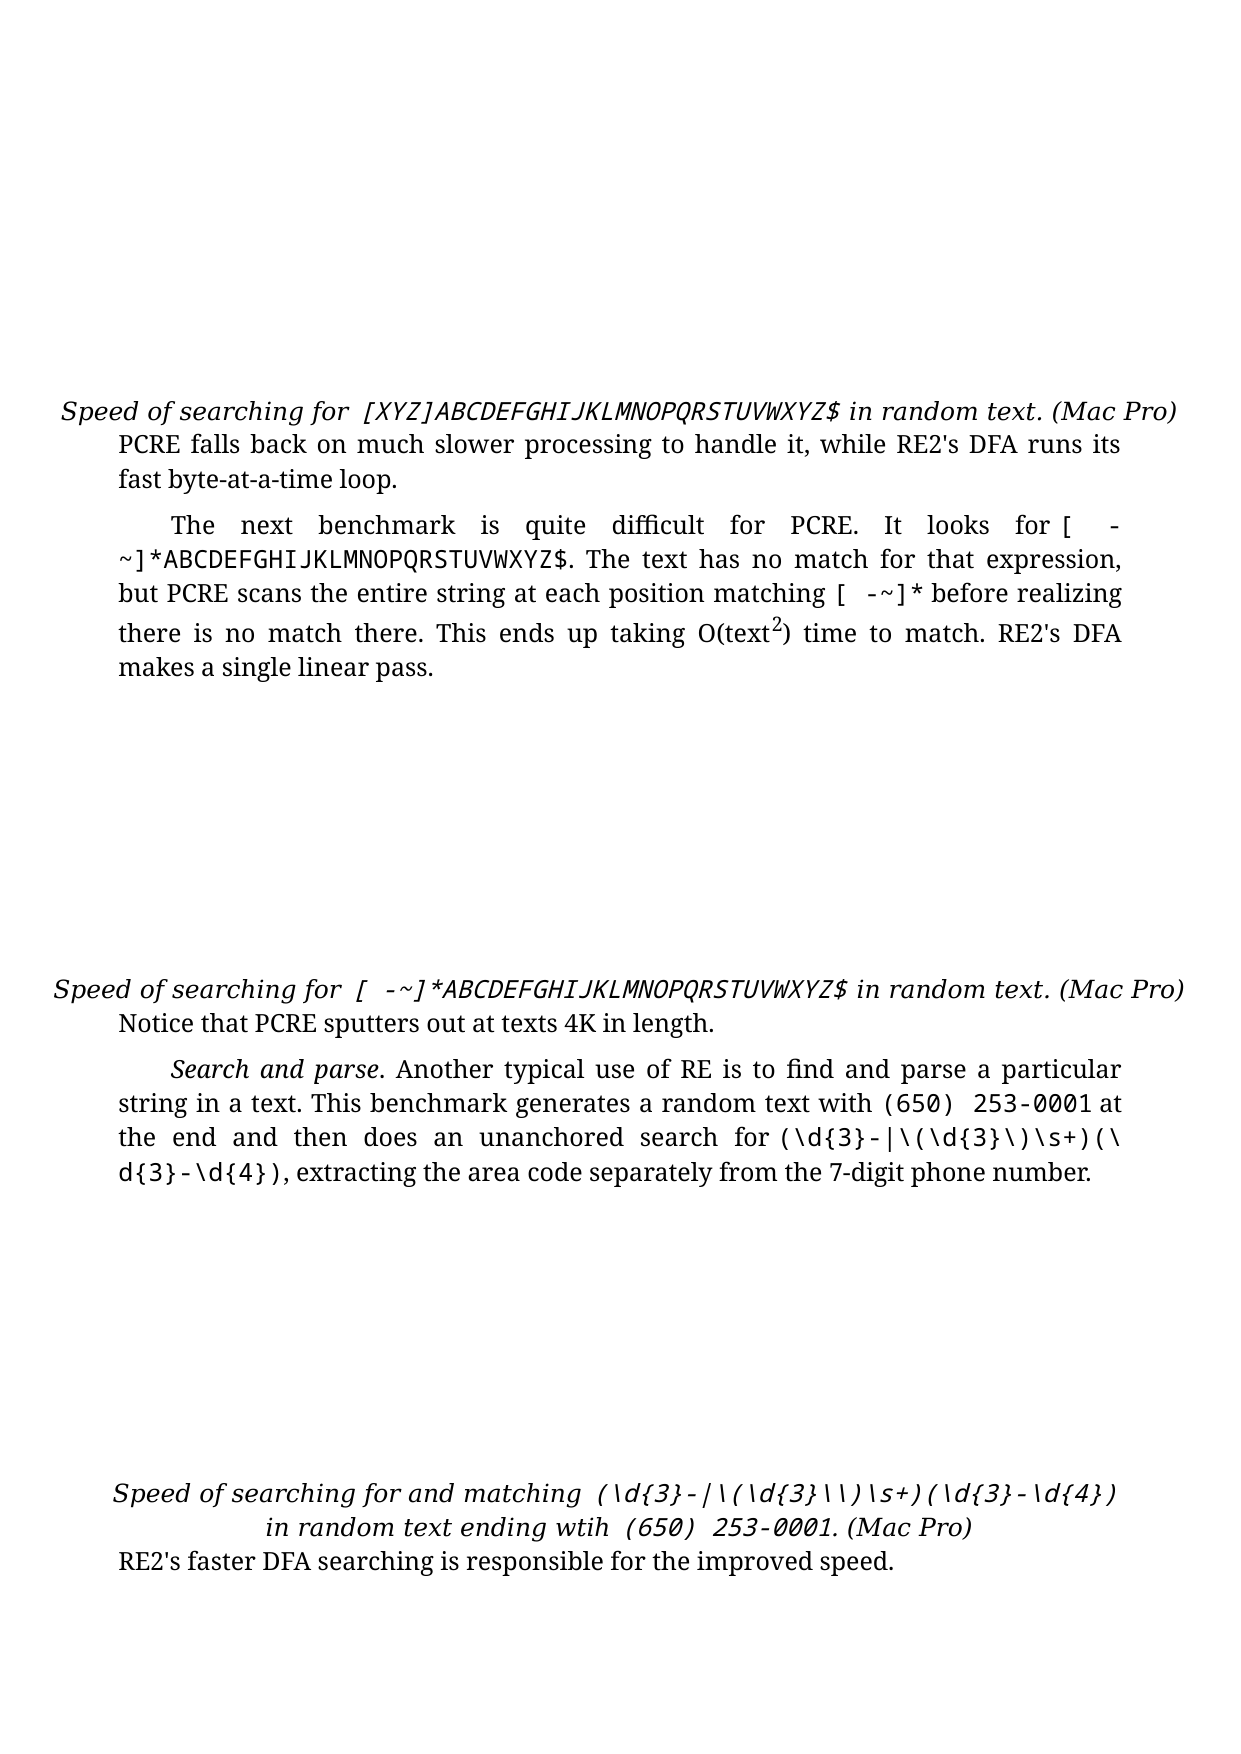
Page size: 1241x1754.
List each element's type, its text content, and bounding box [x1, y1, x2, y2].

text RE2's faster DFA searching is responsible for the improved speed. [118, 1544, 1122, 1578]
table_header [19, 696, 1221, 971]
table_cell Speed of searching for [ -~]*ABCDEFGHIJKLMNOPQRSTUVWXYZ$ in random text. (Mac Pro) [19, 971, 1221, 1005]
table_cell Speed of searching for and matching (\d{3}-|\(\d{3}\\)\s+)(\d{3}-\d{4}) in random text ending wtih (650) 253-0001. (Mac Pro) [19, 1476, 1221, 1544]
table_header [19, 1201, 1221, 1476]
table_cell Speed of searching for [XYZ]ABCDEFGHIJKLMNOPQRSTUVWXYZ$ in random text. (Mac Pro) [19, 393, 1221, 427]
text Search and parse. Another typical use of RE is to find and parse a particular string in a text. This benchmark generates a random text with (650) 253-0001 at the end and then does an unanchored search for (\d{3}-|\(\d{3}\)\s+)(\d{3}-\d{4}), extracting the area code separately from the 7-digit phone number. [118, 1052, 1122, 1188]
text Notice that PCRE sputters out at texts 4K in length. [118, 1005, 1122, 1039]
text PCRE falls back on much slower processing to handle it, while RE2's DFA runs its fast byte-at-a-time loop. [118, 427, 1122, 495]
text The next benchmark is quite difficult for PCRE. It looks for [ -~]*ABCDEFGHIJKLMNOPQRSTUVWXYZ$. The text has no match for that expression, but PCRE scans the entire string at each position matching [ -~]* before realizing there is no match there. This ends up taking O(text2) time to match. RE2's DFA makes a single linear pass. [118, 508, 1122, 684]
table_header [19, 118, 1221, 393]
